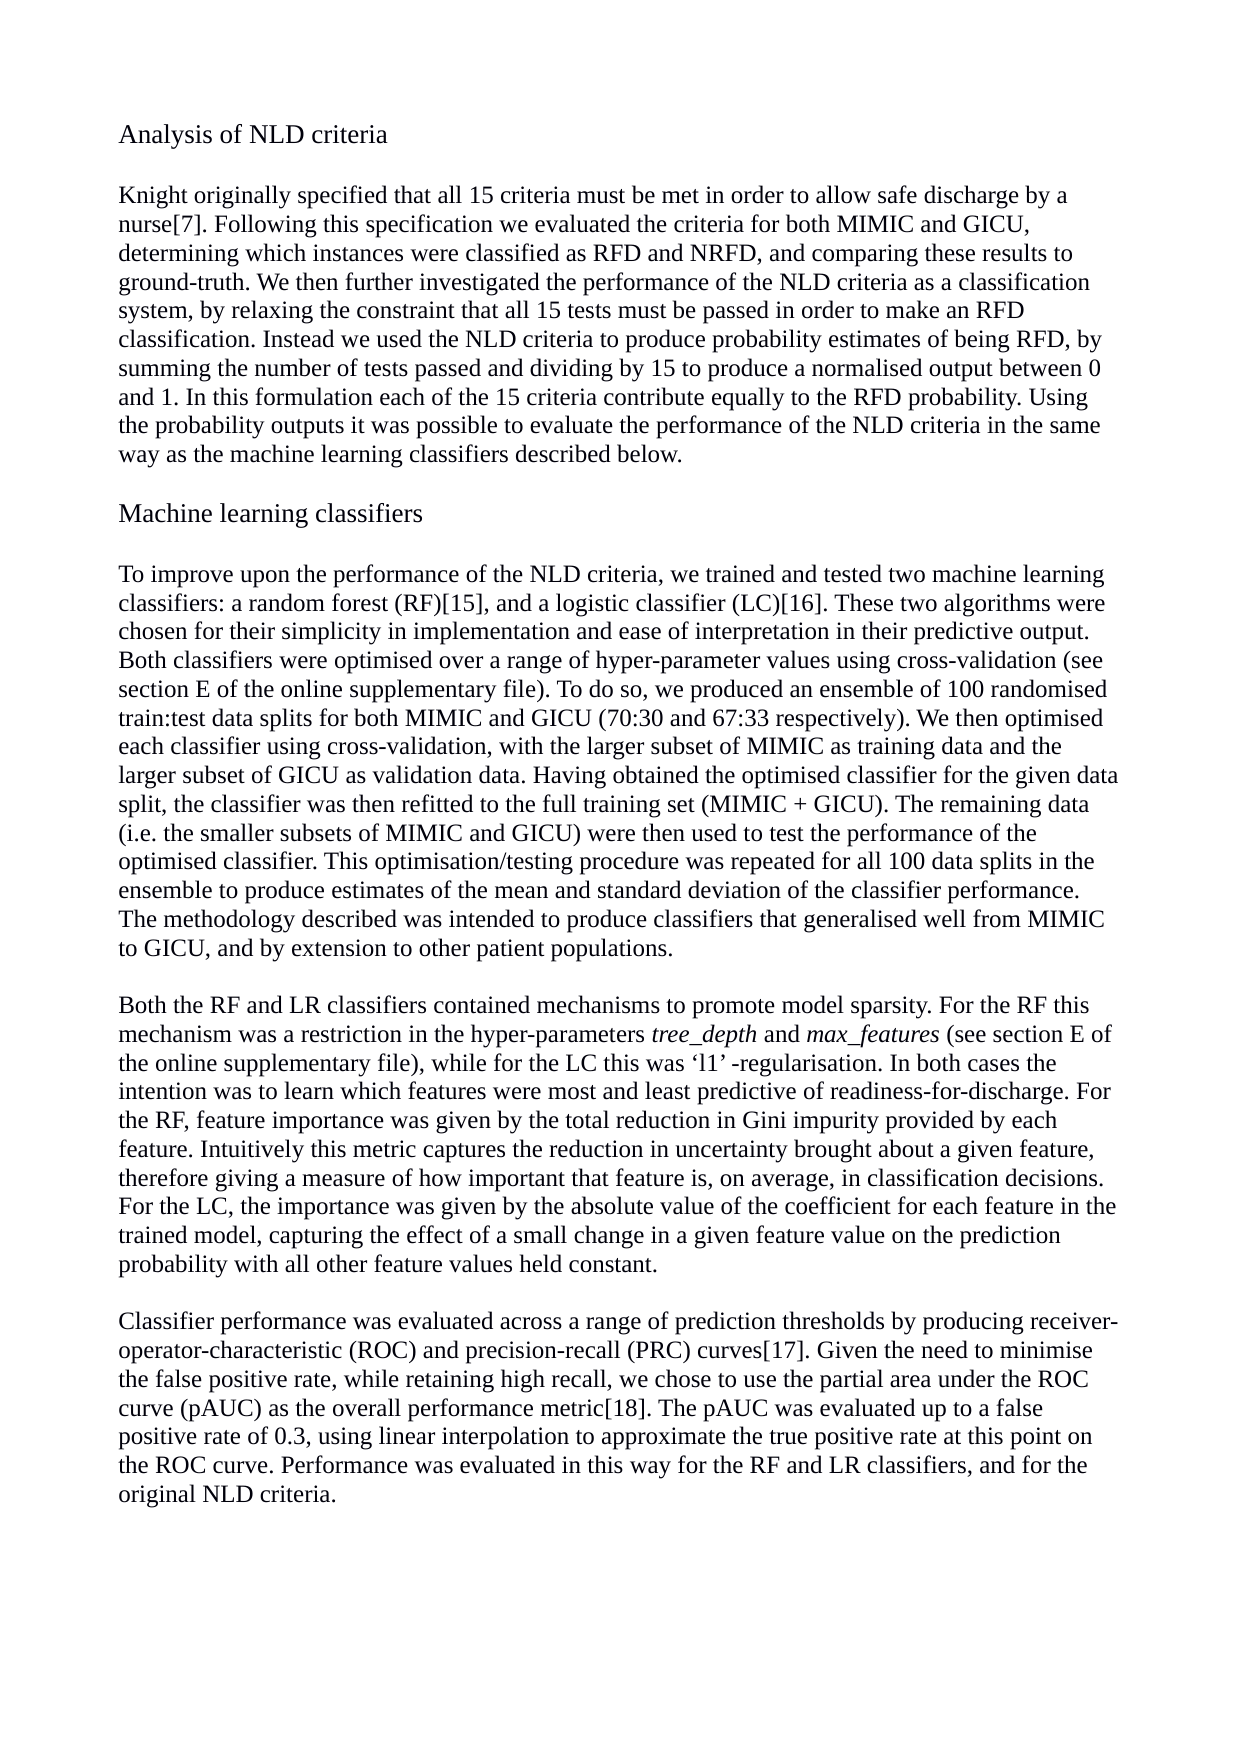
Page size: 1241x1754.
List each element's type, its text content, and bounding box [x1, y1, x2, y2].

text Machine learning classifiers [118, 497, 1122, 528]
text To improve upon the performance of the NLD criteria, we trained and tested two machine learning classifiers: a random forest (RF)[15]⁠, and a logistic classifier (LC)[16]⁠. These two algorithms were chosen for their simplicity in implementation and ease of interpretation in their predictive output. Both classifiers were optimised over a range of hyper-parameter values using cross-validation (see section E of the online supplementary file). To do so, we produced an ensemble of 100 randomised train:test data splits for both MIMIC and GICU (70:30 and 67:33 respectively). We then optimised each classifier using cross-validation, with the larger subset of MIMIC as training data and the larger subset of GICU as validation data. Having obtained the optimised classifier for the given data split, the classifier was then refitted to the full training set (MIMIC + GICU). The remaining data (i.e. the smaller subsets of MIMIC and GICU) were then used to test the performance of the optimised classifier. This optimisation/testing procedure was repeated for all 100 data splits in the ensemble to produce estimates of the mean and standard deviation of the classifier performance. The methodology described was intended to produce classifiers that generalised well from MIMIC to GICU, and by extension to other patient populations. [118, 559, 1122, 961]
text Both the RF and LR classifiers contained mechanisms to promote model sparsity. For the RF this mechanism was a restriction in the hyper-parameters tree_depth and max_features (see section E of the online supplementary file), while for the LC this was ‘l1’ -regularisation. In both cases the intention was to learn which features were most and least predictive of readiness-for-discharge. For the RF, feature importance was given by the total reduction in Gini impurity provided by each feature. Intuitively this metric captures the reduction in uncertainty brought about a given feature, therefore giving a measure of how important that feature is, on average, in classification decisions. For the LC, the importance was given by the absolute value of the coefficient for each feature in the trained model, capturing the effect of a small change in a given feature value on the prediction probability with all other feature values held constant. [118, 990, 1122, 1278]
text Knight originally specified that all 15 criteria must be met in order to allow safe discharge by a nurse[7]⁠. Following this specification we evaluated the criteria for both MIMIC and GICU, determining which instances were classified as RFD and NRFD, and comparing these results to ground-truth. We then further investigated the performance of the NLD criteria as a classification system, by relaxing the constraint that all 15 tests must be passed in order to make an RFD classification. Instead we used the NLD criteria to produce probability estimates of being RFD, by summing the number of tests passed and dividing by 15 to produce a normalised output between 0 and 1. In this formulation each of the 15 criteria contribute equally to the RFD probability. Using the probability outputs it was possible to evaluate the performance of the NLD criteria in the same way as the machine learning classifiers described below. [118, 180, 1122, 468]
text Classifier performance was evaluated across a range of prediction thresholds by producing receiver-operator-characteristic (ROC) and precision-recall (PRC) curves[17]⁠⁠. Given the need to minimise the false positive rate, while retaining high recall, we chose to use the partial area under the ROC curve (pAUC) as the overall performance metric[18]⁠. The pAUC was evaluated up to a false positive rate of 0.3, using linear interpolation to approximate the true positive rate at this point on the ROC curve. Performance was evaluated in this way for the RF and LR classifiers, and for the original NLD criteria. [118, 1306, 1122, 1508]
text Analysis of NLD criteria [118, 118, 1122, 149]
